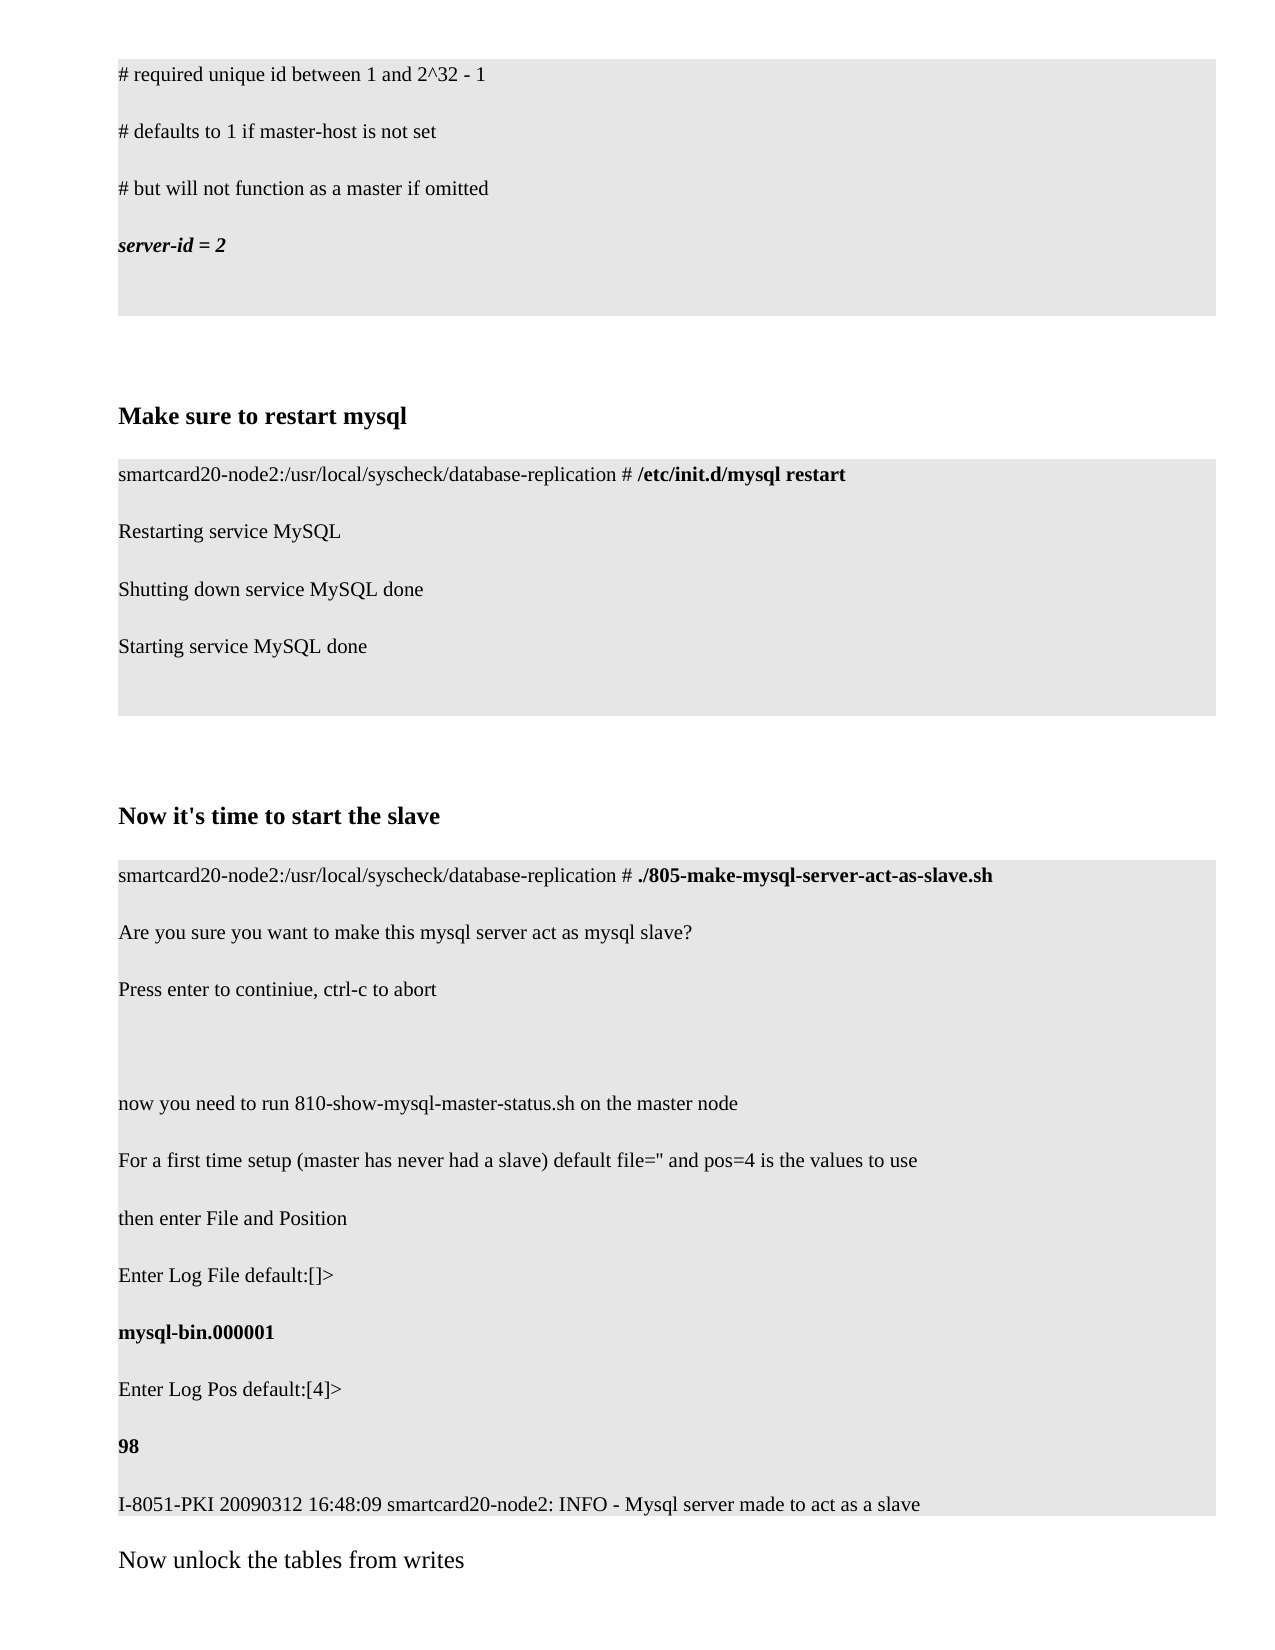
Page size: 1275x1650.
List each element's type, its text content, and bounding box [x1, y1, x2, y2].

text Now unlock the tables from writes [118, 1546, 1216, 1574]
text Starting service MySQL done [118, 631, 1216, 659]
text # defaults to 1 if master-host is not set [118, 116, 1216, 144]
text Now it's time to start the slave [118, 802, 1216, 830]
text Make sure to restart mysql [118, 402, 1216, 430]
text Shutting down service MySQL done [118, 574, 1216, 601]
text Press enter to continiue, ctrl-c to abort [118, 974, 1216, 1002]
text Are you sure you want to make this mysql server act as mysql slave? [118, 917, 1216, 944]
text Enter Log File default:[]> [118, 1260, 1216, 1288]
text smartcard20-node2:/usr/local/syscheck/database-replication # /etc/init.d/mysql restart [118, 459, 1216, 487]
text Restarting service MySQL [118, 517, 1216, 544]
text then enter File and Position [118, 1203, 1216, 1231]
text I-8051-PKI 20090312 16:48:09 smartcard20-node2: INFO - Mysql server made to act as a slave [118, 1489, 1216, 1516]
text # but will not function as a master if omitted [118, 173, 1216, 201]
text mysql-bin.000001 [118, 1317, 1216, 1345]
text 98 [118, 1432, 1216, 1459]
text Enter Log Pos default:[4]> [118, 1374, 1216, 1402]
text # required unique id between 1 and 2^32 - 1 [118, 59, 1216, 87]
text now you need to run 810-show-mysql-master-status.sh on the master node [118, 1088, 1216, 1116]
text server-id = 2 [118, 231, 1216, 258]
text For a first time setup (master has never had a slave) default file='' and pos=4 is the values to use [118, 1146, 1216, 1173]
text smartcard20-node2:/usr/local/syscheck/database-replication # ./805-make-mysql-server-act-as-slave.sh [118, 860, 1216, 887]
